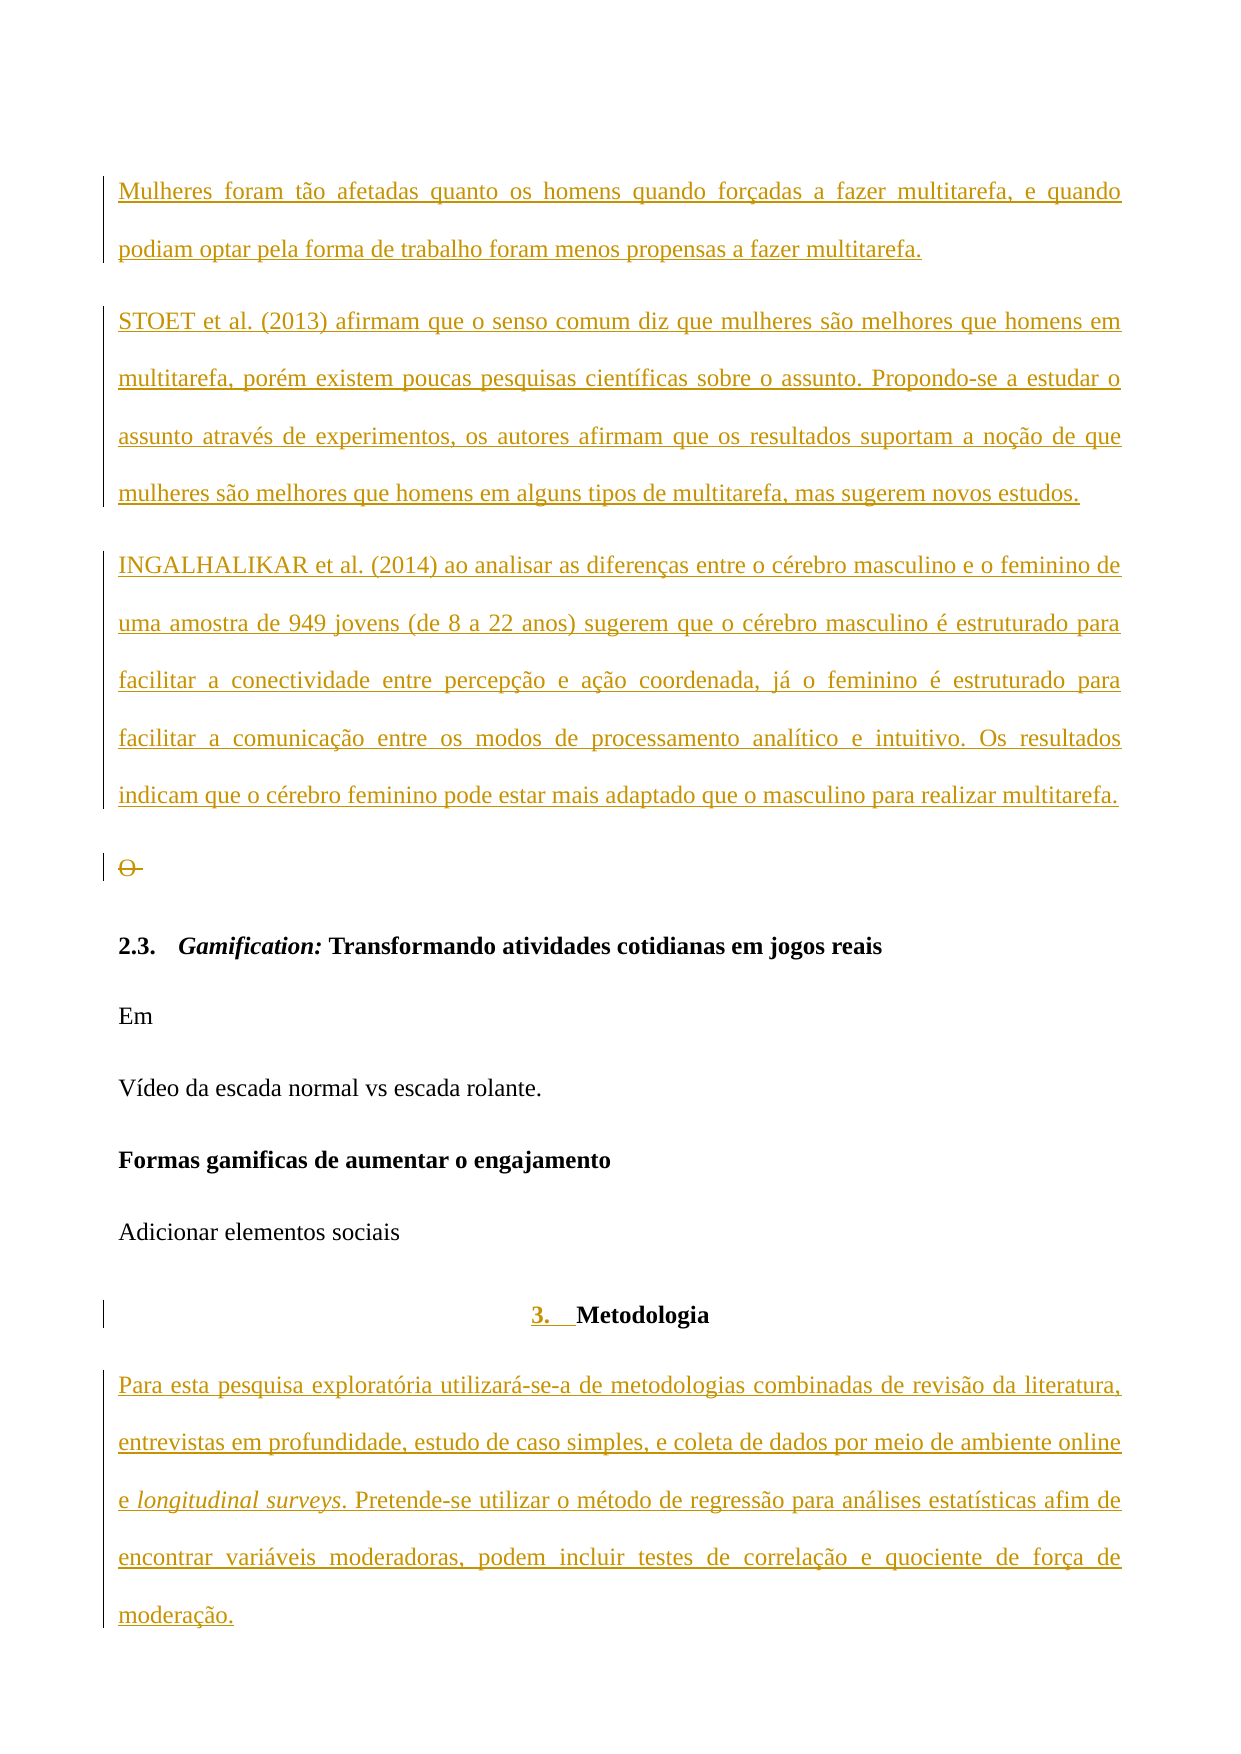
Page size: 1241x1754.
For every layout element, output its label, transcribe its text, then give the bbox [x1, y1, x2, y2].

text mulheres são melhores que homens em alguns tipos de multitarefa, mas sugerem novos estudos. [118, 447, 1122, 507]
text uma amostra de 949 jovens (de 8 a 22 anos) sugerem que o cérebro masculino é estruturado para facilitar a conectividade entre percepção e ação coordenada, já o feminino é estruturado para facilitar a comunicação entre os modos de processamento analítico e intuitivo. Os resultados [118, 577, 1122, 748]
text multitarefa, porém existem poucas pesquisas científicas sobre o assunto. Propondo-se a estudar o assunto através de experimentos, os autores afirmam que os resultados suportam a noção de que [118, 332, 1122, 446]
text encontrar variáveis moderadoras, podem incluir testes de correlação e quociente de força de [118, 1511, 1122, 1567]
text indicam que o cérebro feminino pode estar mais adaptado que o masculino para realizar multitarefa. [118, 749, 1122, 809]
text Formas gamificas de aumentar o engajamento [118, 1145, 1122, 1174]
text entrevistas em profundidade, estudo de caso simples, e coleta de dados por meio de ambiente online [118, 1396, 1122, 1452]
text Adicionar elementos sociais [118, 1217, 1122, 1246]
text Vídeo da escada normal vs escada rolante. [118, 1073, 1122, 1102]
text INGALHALIKAR et al. (2014) ao analisar as diferenças entre o cérebro masculino e o feminino de [118, 551, 1122, 576]
subtitle Gamification: Transformando atividades cotidianas em jogos reais [118, 931, 1122, 960]
text Em [118, 1001, 1122, 1030]
text STOET et al. (2013) afirmam que o senso comum diz que mulheres são melhores que homens em [118, 306, 1122, 331]
text Mulheres foram tão afetadas quanto os homens quando forçadas a fazer multitarefa, e quando [118, 176, 1122, 201]
text moderação. [118, 1569, 1122, 1628]
text e longitudinal surveys. Pretende-se utilizar o método de regressão para análises estatísticas afim de [118, 1454, 1122, 1510]
subtitle Metodologia [118, 1300, 1122, 1328]
text podiam optar pela forma de trabalho foram menos propensas a fazer multitarefa. [118, 203, 1122, 263]
text Para esta pesquisa exploratória utilizará-se-a de metodologias combinadas de revisão da literatura, [118, 1370, 1122, 1395]
